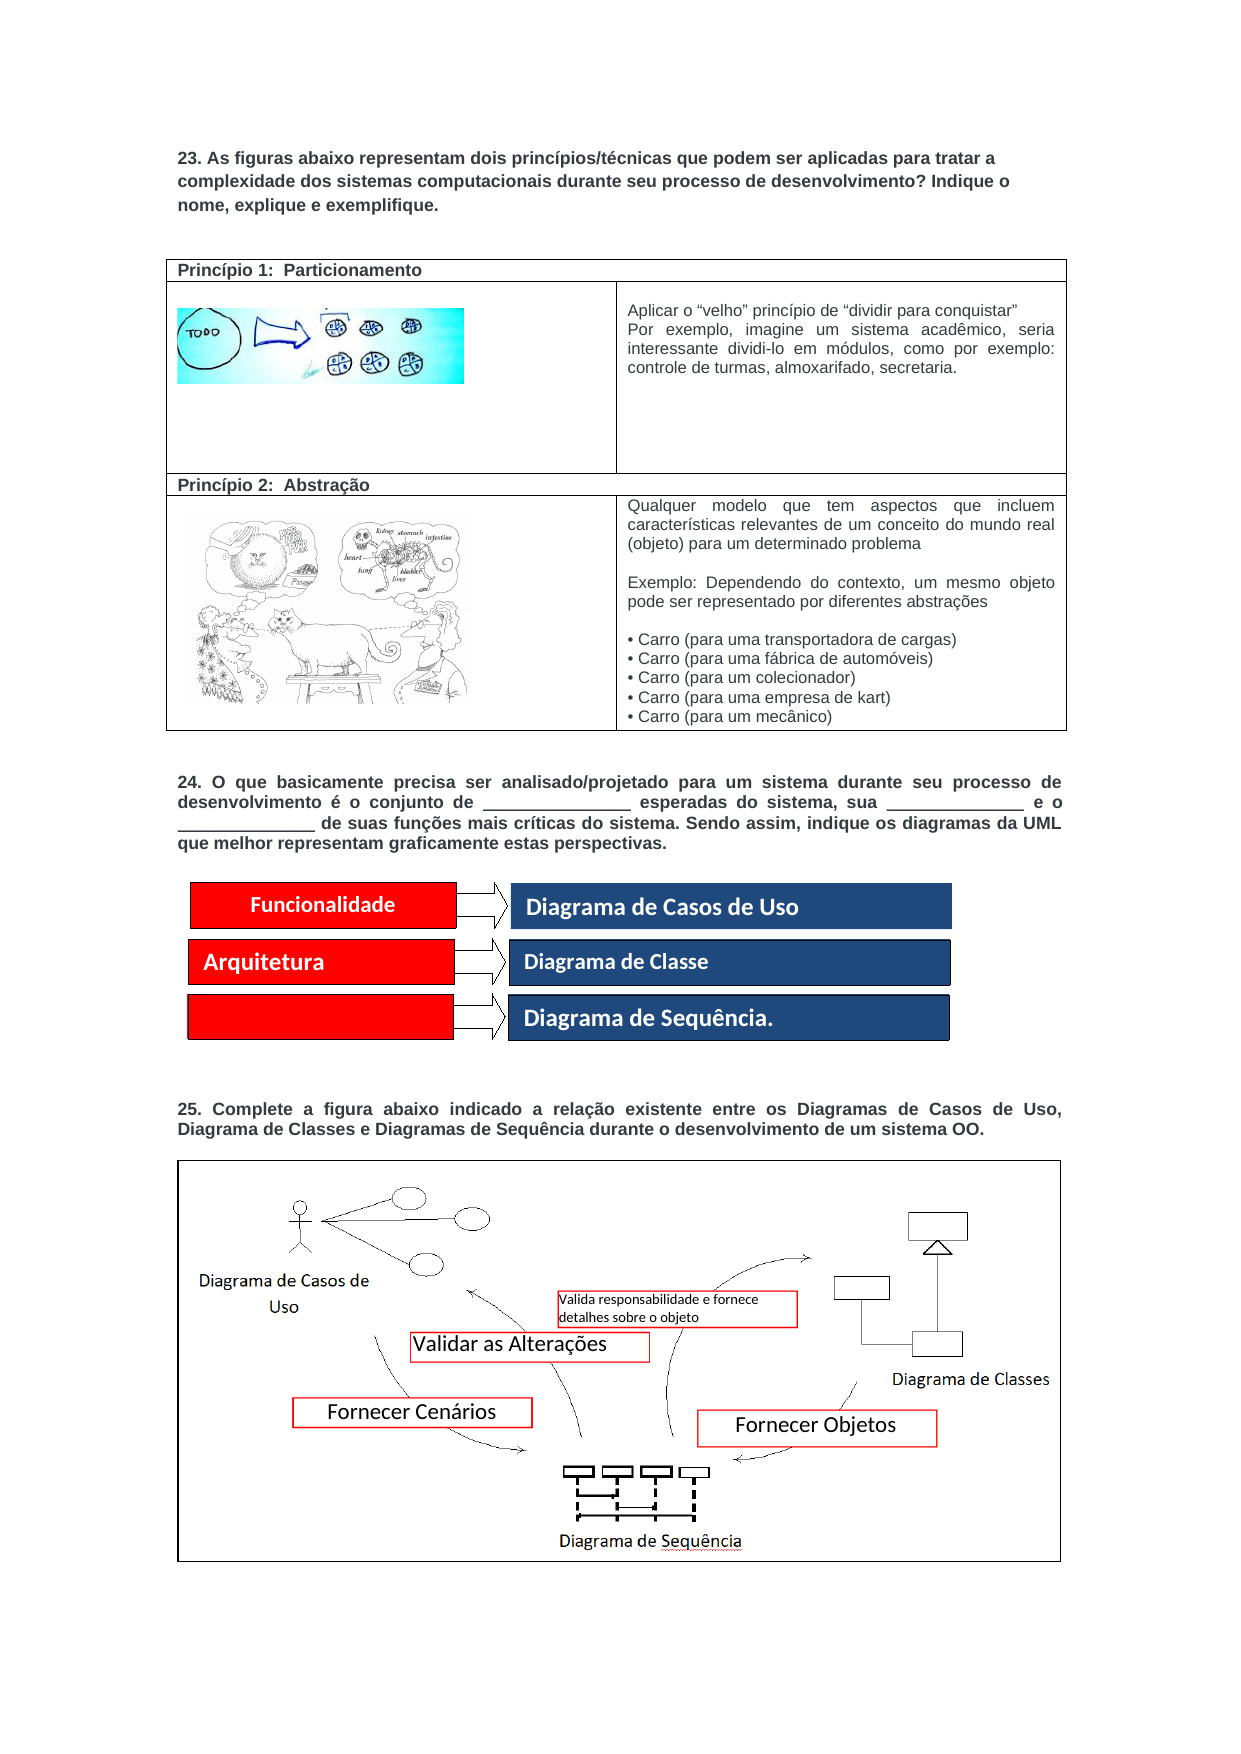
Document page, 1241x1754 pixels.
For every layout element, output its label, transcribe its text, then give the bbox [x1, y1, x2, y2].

table_header Princípio 1: Particionamento [167, 260, 1066, 281]
text Arquitetura [203, 946, 439, 977]
text Diagrama de Sequência. [523, 1002, 934, 1033]
table_cell [167, 496, 616, 730]
table_cell Qualquer modelo que tem aspectos que incluem características relevantes de um conceito do mundo real (objeto) para um determinado problema Exemplo: Dependendo do contexto, um mesmo objeto pode ser representado por diferentes abstrações • Carro (para uma transportadora de cargas) • Carro (para uma fábrica de automóveis) • Carro (para um colecionador) • Carro (para uma empresa de kart) • Carro (para um mecânico) [617, 496, 1066, 730]
text 23. As figuras abaixo representam dois princípios/técnicas que podem ser aplicadas para tratar a complexidade dos sistemas computacionais durante seu processo de desenvolvimento? Indique o nome, explique e exemplifique. [177, 148, 1063, 215]
text Diagrama de Casos de Uso [526, 891, 937, 921]
text 25. Complete a figura abaixo indicado a relação existente entre os Diagramas de Casos de Uso, Diagrama de Classes e Diagramas de Sequência durante o desenvolvimento de um sistema OO. [177, 1098, 1063, 1139]
text Diagrama de Classe [524, 947, 934, 975]
text 24. O que basicamente precisa ser analisado/projetado para um sistema durante seu processo de desenvolvimento é o conjunto de _______________ esperadas do sistema, sua ______________ e o ______________ de suas funções mais críticas do sistema. Sendo assim, indique os diagramas da UML que melhor representam graficamente estas perspectivas. [177, 772, 1063, 853]
table_cell Aplicar o “velho” princípio de “dividir para conquistar” Por exemplo, imagine um sistema acadêmico, seria interessante dividi-lo em módulos, como por exemplo: controle de turmas, almoxarifado, secretaria. [617, 282, 1066, 473]
table_cell Princípio 2: Abstração [167, 474, 1066, 495]
picture [179, 1161, 1060, 1561]
text Funcionalidade [205, 890, 441, 918]
picture [177, 308, 464, 384]
table_cell [167, 282, 616, 473]
